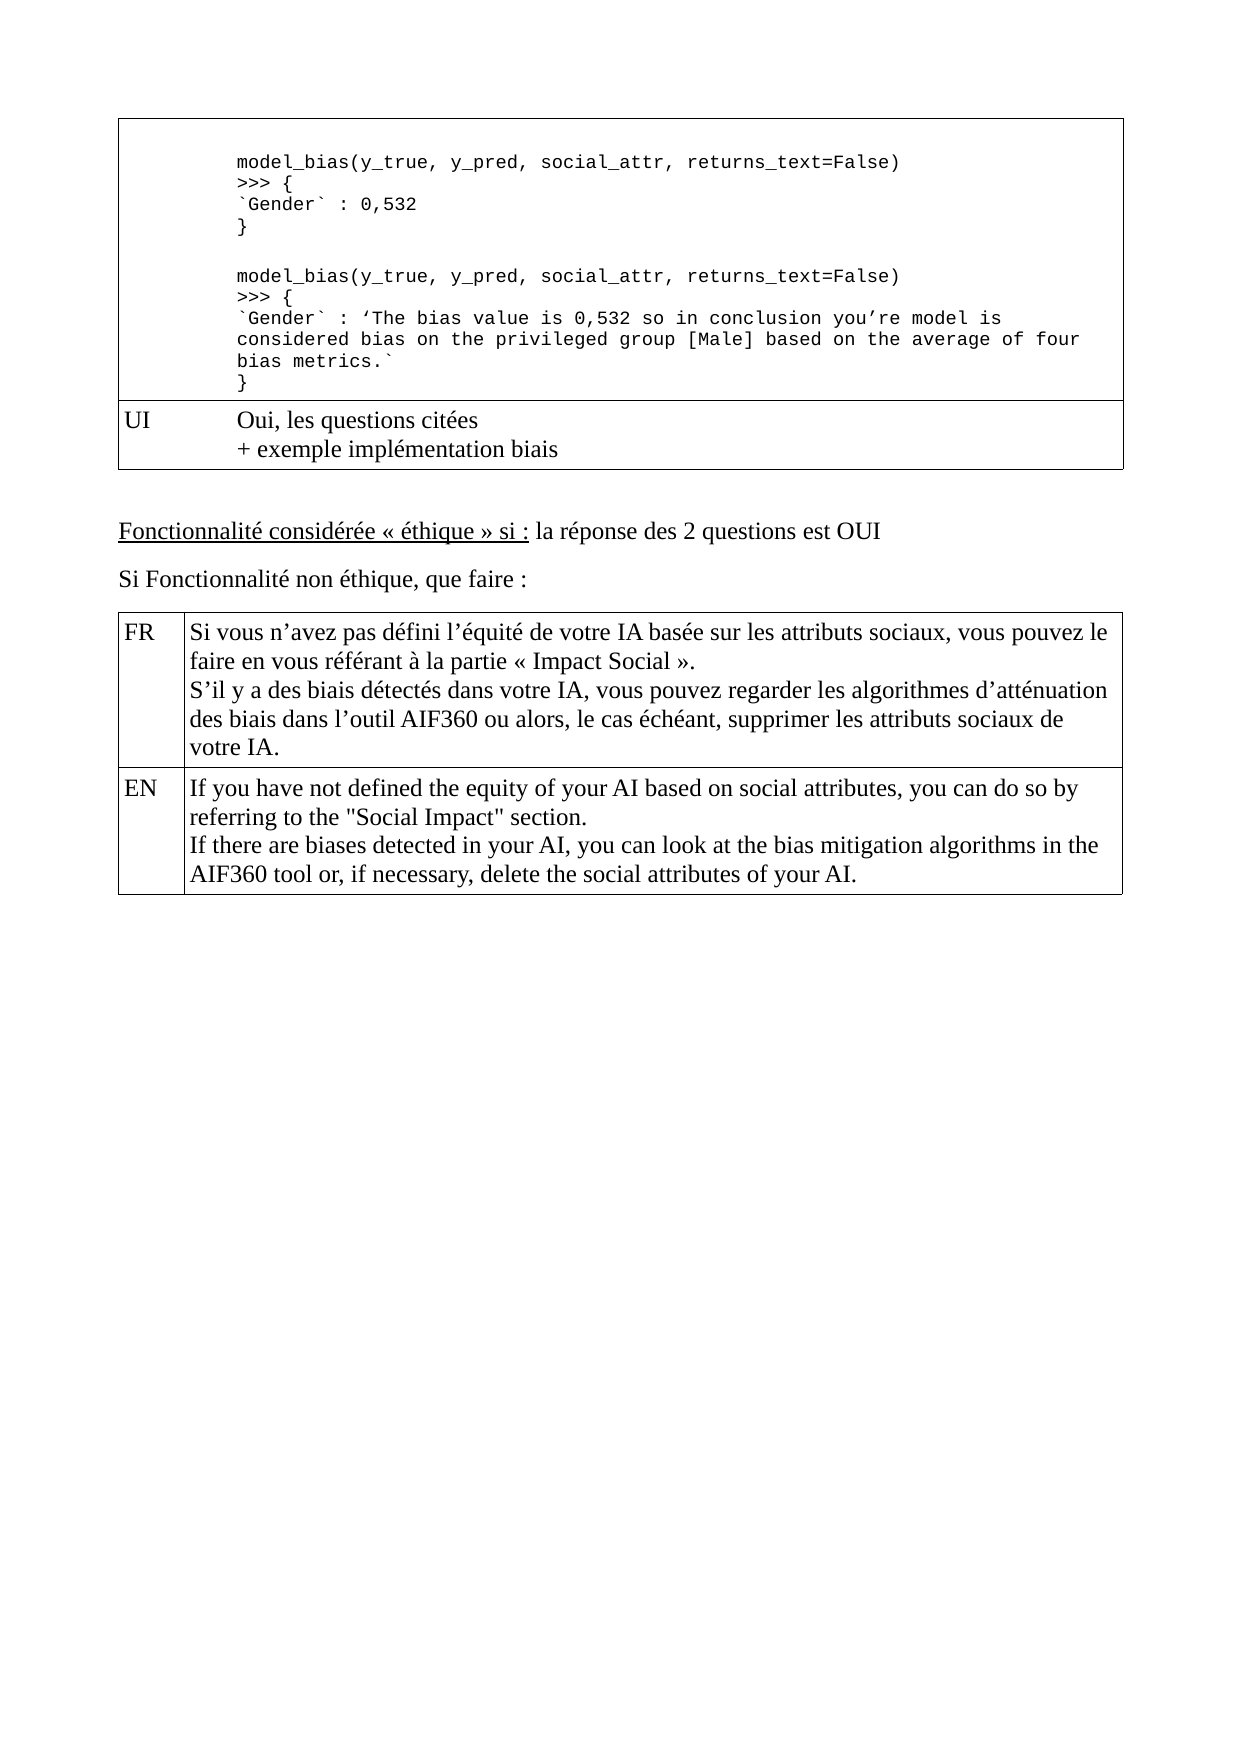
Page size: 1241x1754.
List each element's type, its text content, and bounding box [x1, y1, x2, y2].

table_cell EN [119, 768, 184, 893]
table_header [119, 119, 231, 400]
text Si Fonctionnalité non éthique, que faire : [118, 564, 1122, 593]
table_cell Oui, les questions citées + exemple implémentation biais [231, 401, 1123, 469]
table_header Si vous n’avez pas défini l’équité de votre IA basée sur les attributs sociaux, vous pouvez le faire en vous référant à la partie « Impact Social ». S’il y a des biais détectés dans votre IA, vous pouvez regarder les algorithmes d’atténuation des biais dans l’outil AIF360 ou alors, le cas échéant, supprimer les attributs sociaux de votre IA. [185, 613, 1122, 767]
table_header FR [119, 613, 184, 767]
table_cell UI [119, 401, 231, 469]
table_cell If you have not defined the equity of your AI based on social attributes, you can do so by referring to the "Social Impact" section. If there are biases detected in your AI, you can look at the bias mitigation algorithms in the AIF360 tool or, if necessary, delete the social attributes of your AI. [185, 768, 1122, 893]
text Fonctionnalité considérée « éthique » si : la réponse des 2 questions est OUI [118, 516, 1122, 545]
table_header model_bias(y_true, y_pred, social_attr, returns_text=False) >>> { `Gender` : 0,532 } model_bias(y_true, y_pred, social_attr, returns_text=False) >>> { `Gender` : ‘The bias value is 0,532 so in conclusion you’re model is considered bias on the privileged group [Male] based on the average of four bias metrics.` } [231, 119, 1123, 400]
